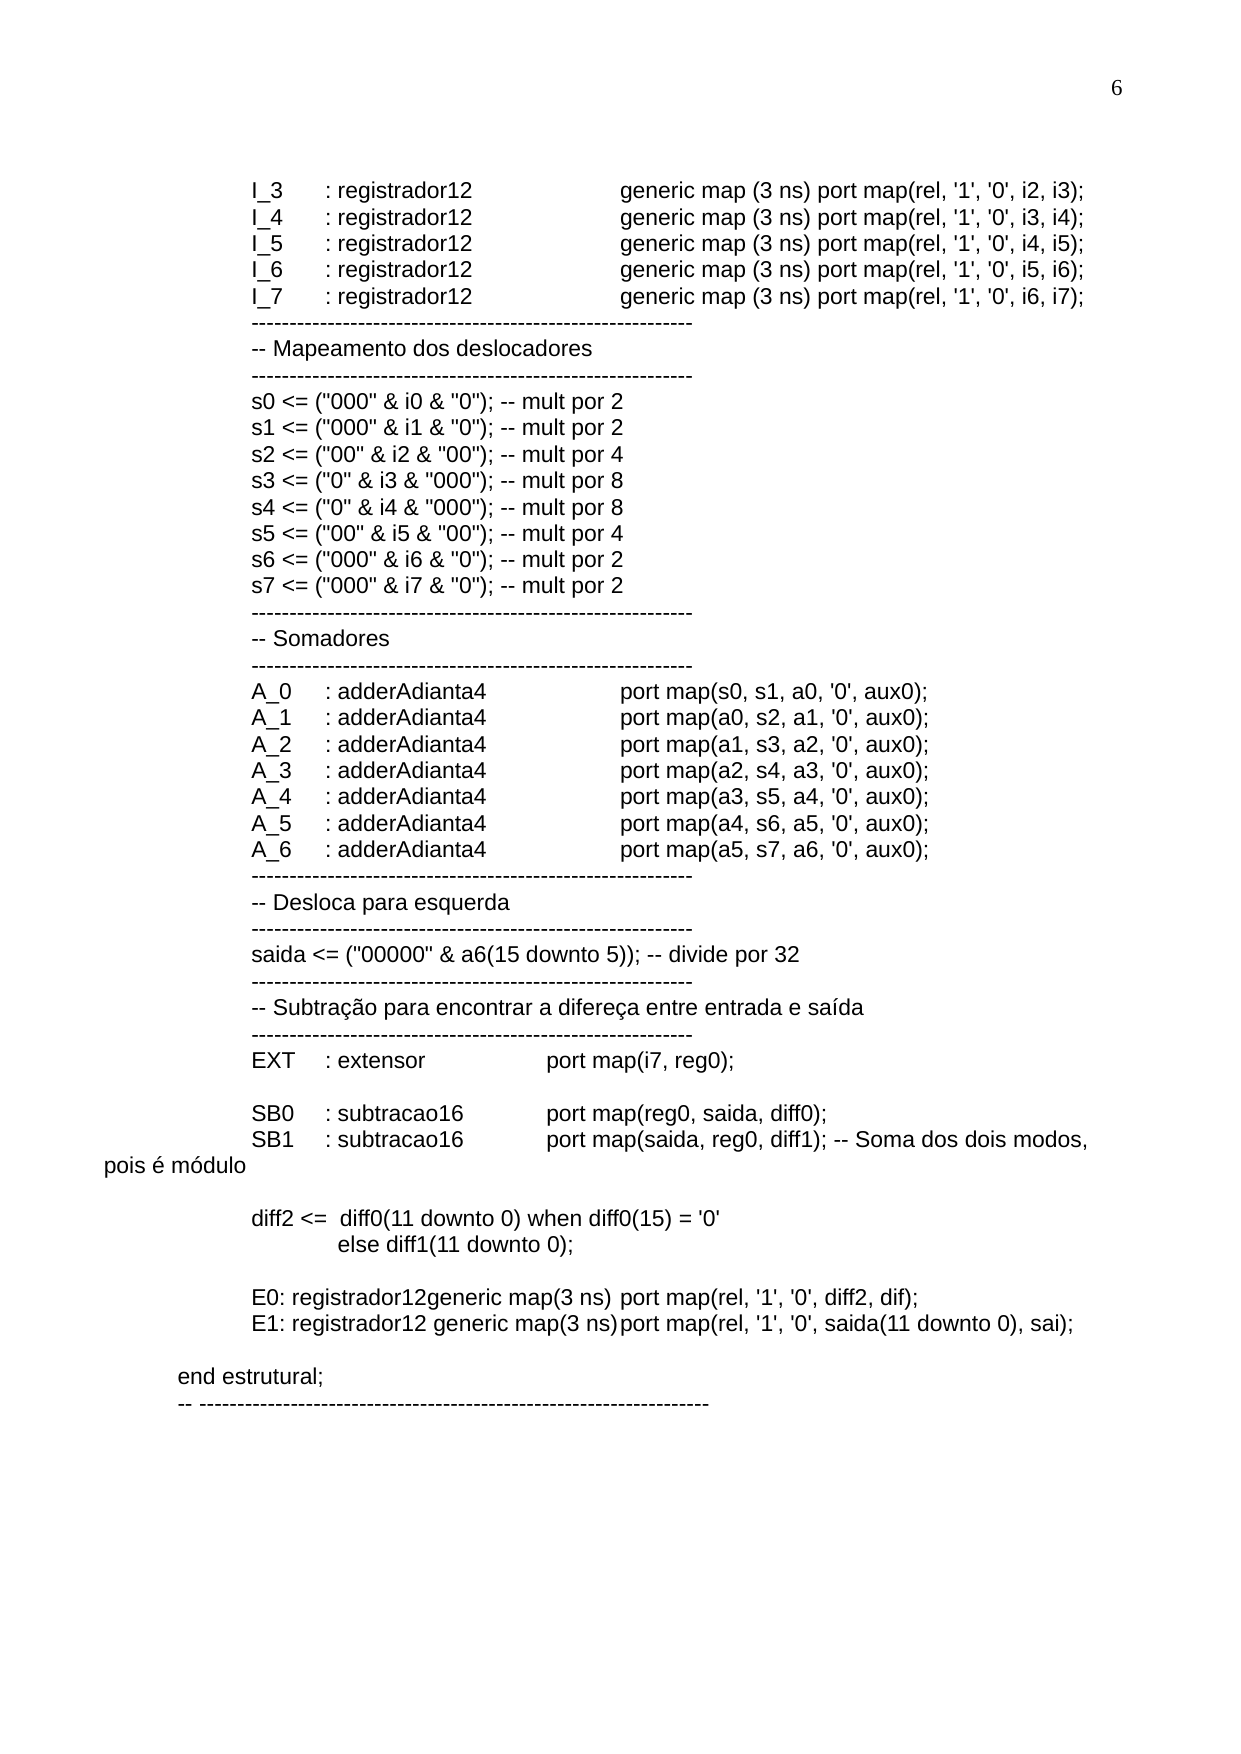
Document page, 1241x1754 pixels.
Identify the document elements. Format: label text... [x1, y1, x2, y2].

text SB0 : subtracao16 port map(reg0, saida, diff0); [103, 1099, 1122, 1126]
text ---------------------------------------------------------- [103, 309, 1122, 335]
text A_6 : adderAdianta4 port map(a5, s7, a6, '0', aux0); [103, 836, 1122, 862]
text -- Desloca para esquerda [103, 889, 1122, 915]
text I_5 : registrador12 generic map (3 ns) port map(rel, '1', '0', i4, i5); [103, 230, 1122, 256]
text ---------------------------------------------------------- [103, 862, 1122, 889]
text s0 <= ("000" & i0 & "0"); -- mult por 2 [103, 388, 1122, 414]
text ---------------------------------------------------------- [103, 652, 1122, 678]
text -- Subtração para encontrar a difereça entre entrada e saída [103, 994, 1122, 1021]
text -- Somadores [103, 625, 1122, 652]
text end estrutural; [103, 1363, 1122, 1389]
text s1 <= ("000" & i1 & "0"); -- mult por 2 [103, 414, 1122, 441]
text -- ------------------------------------------------------------------- [103, 1389, 1122, 1416]
text s2 <= ("00" & i2 & "00"); -- mult por 4 [103, 441, 1122, 467]
text s6 <= ("000" & i6 & "0"); -- mult por 2 [103, 546, 1122, 572]
text ---------------------------------------------------------- [103, 915, 1122, 941]
text A_4 : adderAdianta4 port map(a3, s5, a4, '0', aux0); [103, 783, 1122, 810]
text A_3 : adderAdianta4 port map(a2, s4, a3, '0', aux0); [103, 757, 1122, 783]
text ---------------------------------------------------------- [103, 968, 1122, 994]
text A_1 : adderAdianta4 port map(a0, s2, a1, '0', aux0); [103, 704, 1122, 731]
text s3 <= ("0" & i3 & "000"); -- mult por 8 [103, 467, 1122, 493]
text else diff1(11 downto 0); [103, 1231, 1122, 1258]
text s4 <= ("0" & i4 & "000"); -- mult por 8 [103, 493, 1122, 520]
text ---------------------------------------------------------- [103, 362, 1122, 388]
text I_7 : registrador12 generic map (3 ns) port map(rel, '1', '0', i6, i7); [103, 283, 1122, 309]
text s7 <= ("000" & i7 & "0"); -- mult por 2 [103, 572, 1122, 599]
text EXT : extensor port map(i7, reg0); [103, 1047, 1122, 1073]
text I_6 : registrador12 generic map (3 ns) port map(rel, '1', '0', i5, i6); [103, 256, 1122, 283]
text I_4 : registrador12 generic map (3 ns) port map(rel, '1', '0', i3, i4); [103, 203, 1122, 230]
text saida <= ("00000" & a6(15 downto 5)); -- divide por 32 [103, 941, 1122, 968]
text I_3 : registrador12 generic map (3 ns) port map(rel, '1', '0', i2, i3); [103, 177, 1122, 203]
text SB1 : subtracao16 port map(saida, reg0, diff1); -- Soma dos dois modos, pois é módulo [103, 1126, 1122, 1179]
text -- Mapeamento dos deslocadores [103, 335, 1122, 362]
text E1: registrador12 generic map(3 ns) port map(rel, '1', '0', saida(11 downto 0), sai); [103, 1310, 1122, 1337]
text diff2 <= diff0(11 downto 0) when diff0(15) = '0' [103, 1205, 1122, 1231]
text s5 <= ("00" & i5 & "00"); -- mult por 4 [103, 520, 1122, 546]
text A_0 : adderAdianta4 port map(s0, s1, a0, '0', aux0); [103, 678, 1122, 704]
text E0: registrador12generic map(3 ns) port map(rel, '1', '0', diff2, dif); [103, 1284, 1122, 1310]
text A_2 : adderAdianta4 port map(a1, s3, a2, '0', aux0); [103, 731, 1122, 757]
text A_5 : adderAdianta4 port map(a4, s6, a5, '0', aux0); [103, 810, 1122, 836]
text ---------------------------------------------------------- [103, 599, 1122, 625]
text ---------------------------------------------------------- [103, 1021, 1122, 1047]
